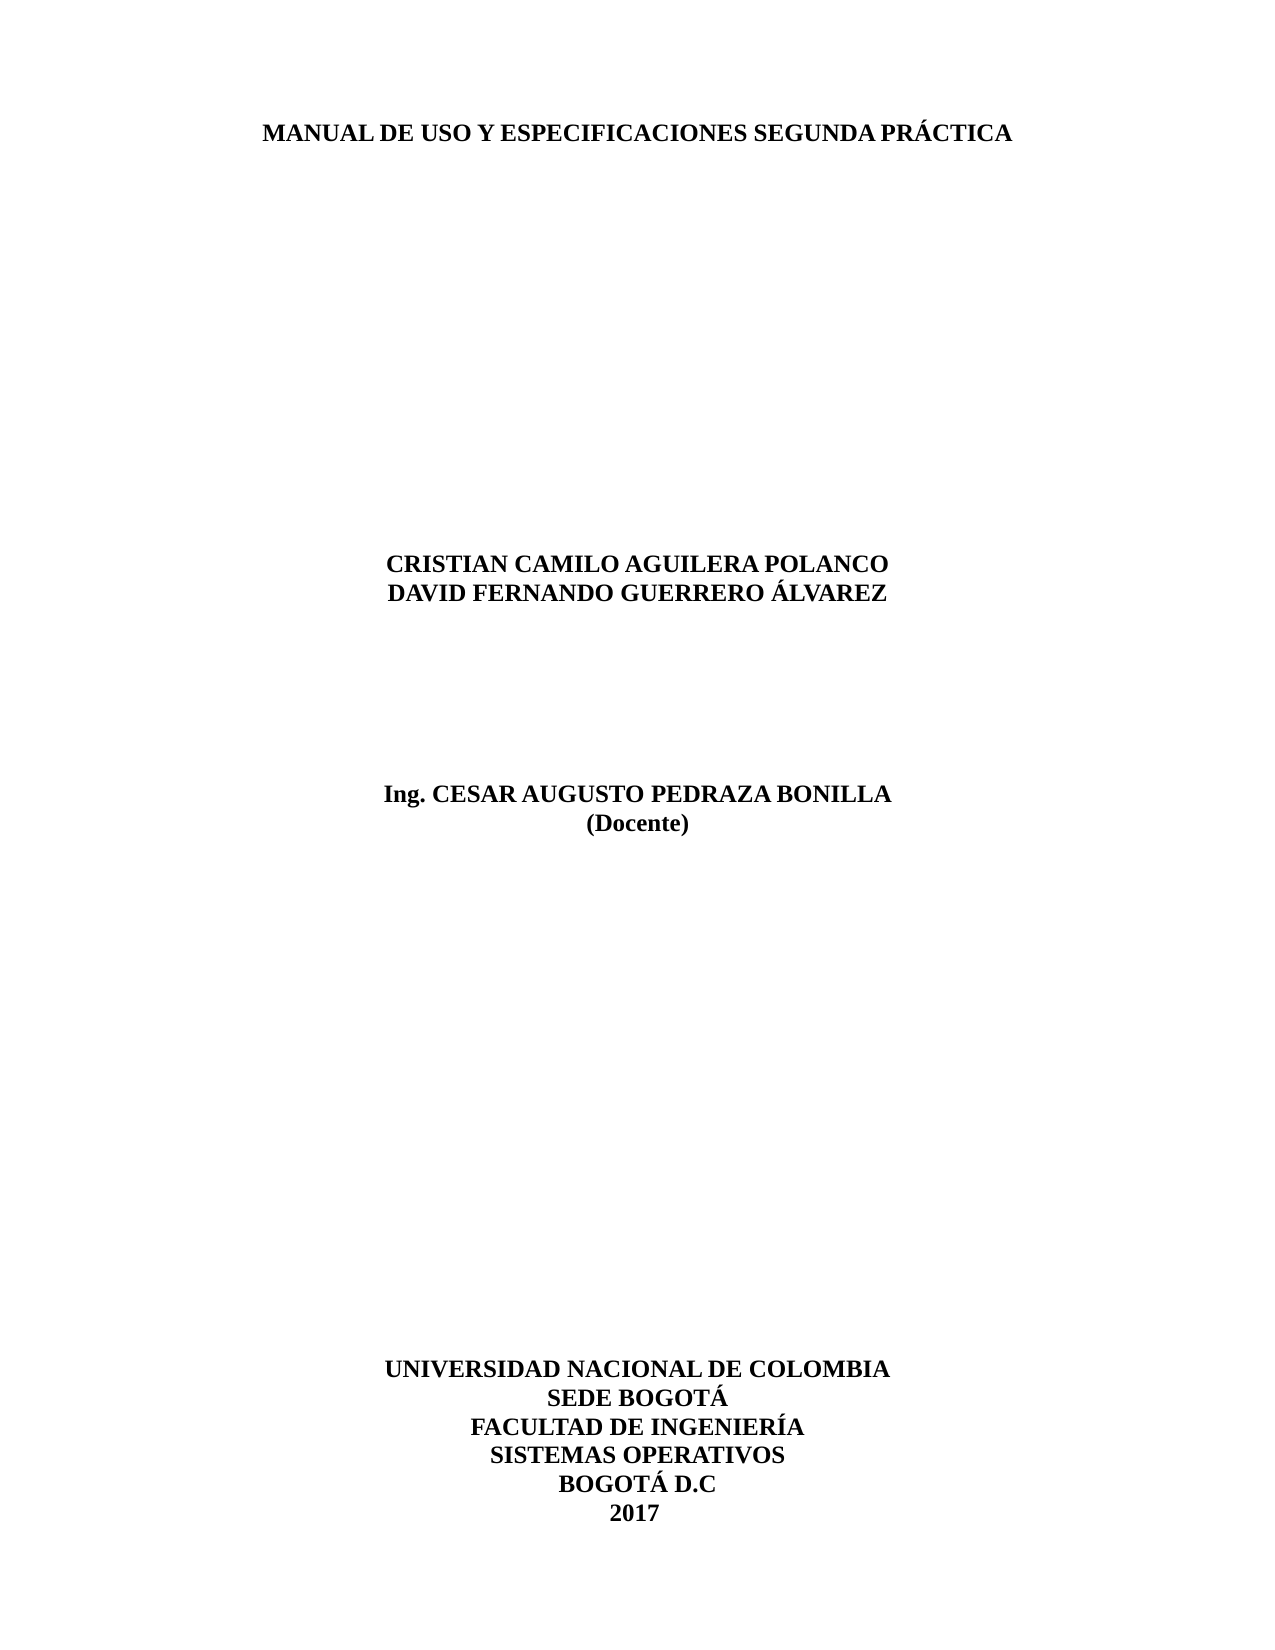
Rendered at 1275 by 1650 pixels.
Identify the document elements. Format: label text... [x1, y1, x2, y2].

text SISTEMAS OPERATIVOS [118, 1441, 1157, 1469]
text SEDE BOGOTÁ [118, 1383, 1157, 1412]
text CRISTIAN CAMILO AGUILERA POLANCO [118, 549, 1157, 578]
text UNIVERSIDAD NACIONAL DE COLOMBIA [118, 1354, 1157, 1383]
text FACULTAD DE INGENIERÍA [118, 1412, 1157, 1441]
text MANUAL DE USO Y ESPECIFICACIONES SEGUNDA PRÁCTICA [118, 118, 1157, 147]
text DAVID FERNANDO GUERRERO ÁLVAREZ [118, 578, 1157, 607]
text Ing. CESAR AUGUSTO PEDRAZA BONILLA [118, 779, 1157, 808]
text (Docente) [118, 808, 1157, 837]
text 2017 [118, 1498, 1157, 1527]
text BOGOTÁ D.C [118, 1469, 1157, 1498]
